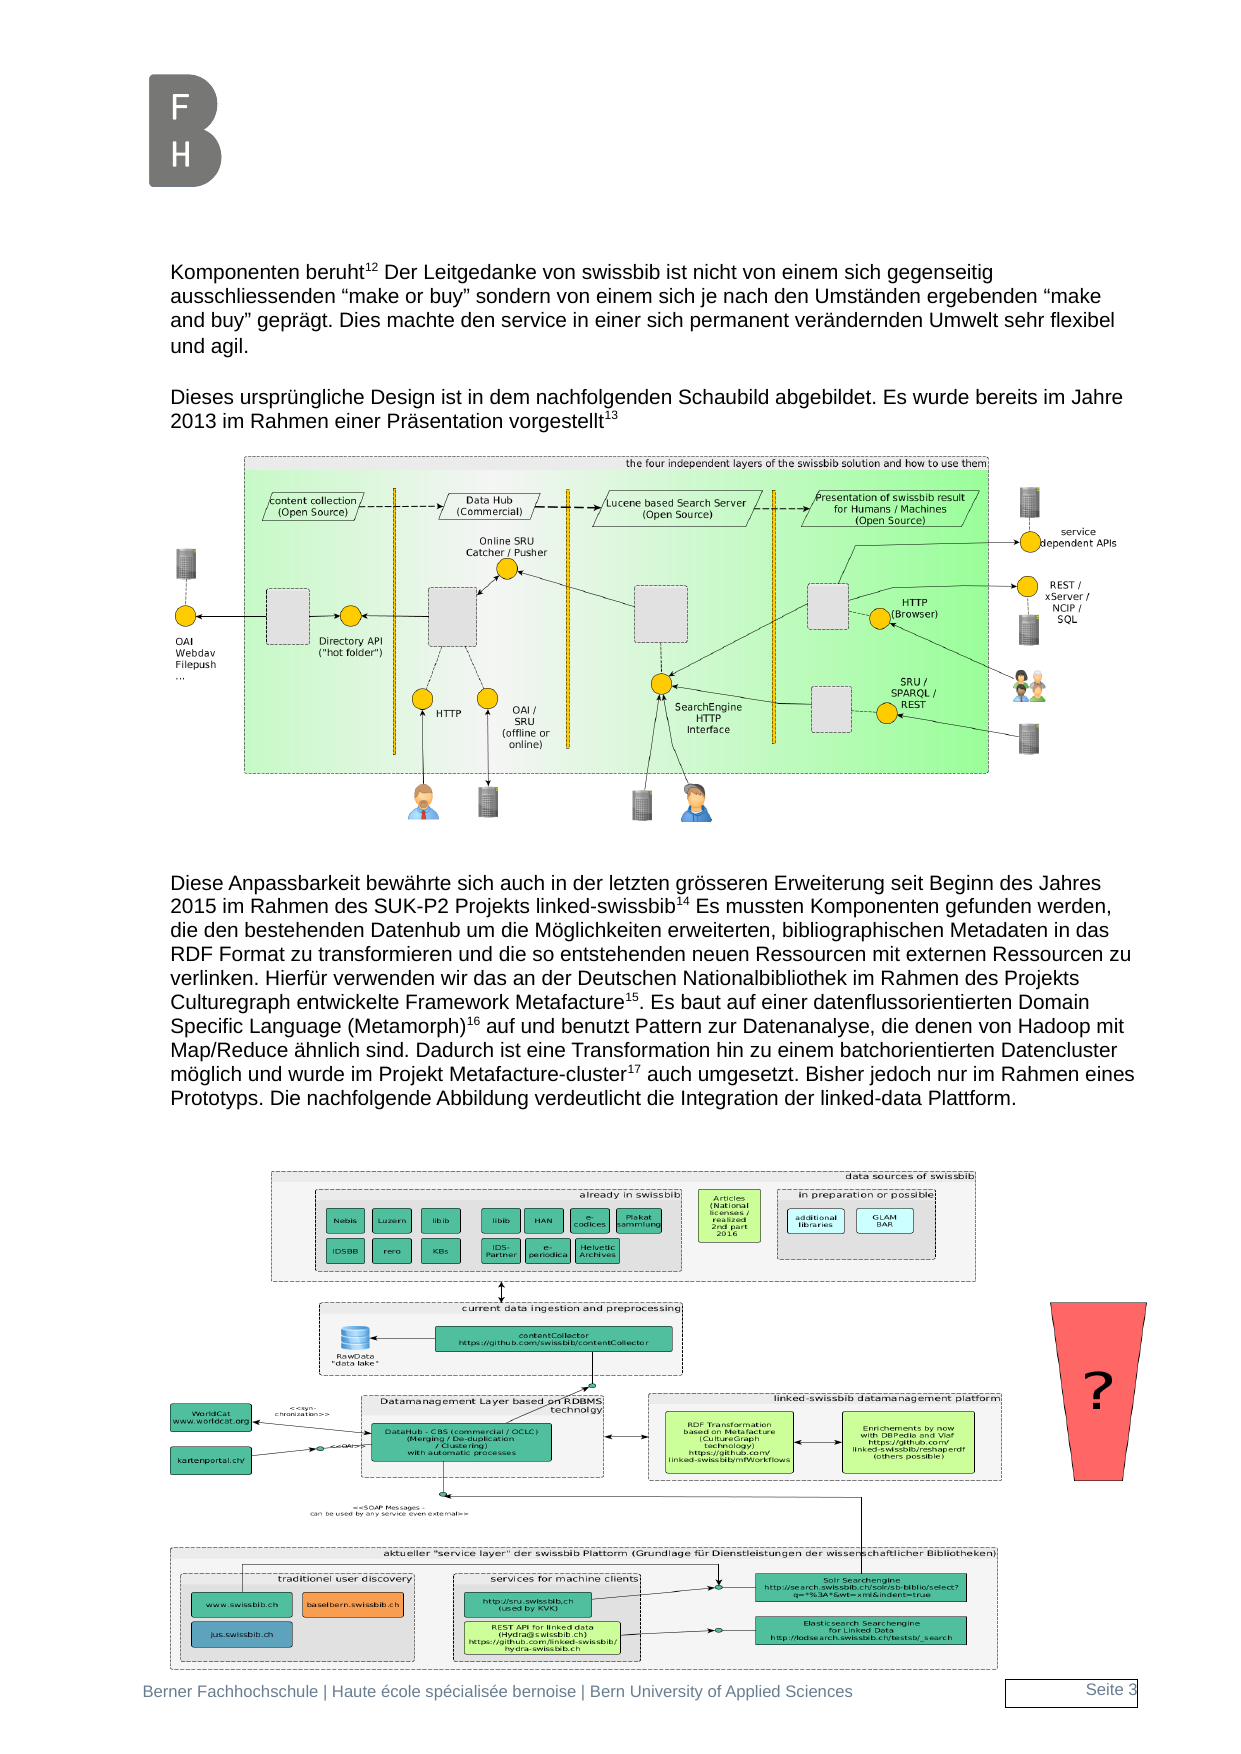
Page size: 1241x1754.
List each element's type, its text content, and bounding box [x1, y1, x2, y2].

picture [159, 1164, 1157, 1677]
picture [166, 449, 1125, 834]
text Diese Anpassbarkeit bewährte sich auch in der letzten grösseren Erweiterung seit Beginn des Jahres 2015 im Rahmen des SUK-P2 Projekts linked-swissbib Es mussten Komponenten gefunden werden, die den bestehenden Datenhub um die Möglichkeiten erweiterten, bibliographischen Metadaten in das RDF Format zu transformieren und die so entstehenden neuen Ressourcen mit externen Ressourcen zu verlinken. Hierfür verwenden wir das an der Deutschen Nationalbibliothek im Rahmen des Projekts Culturegraph entwickelte Framework Metafacture. Es baut auf einer datenflussorientierten Domain Specific Language (Metamorph) auf und benutzt Pattern zur Datenanalyse, die denen von Hadoop mit Map/Reduce ähnlich sind. Dadurch ist eine Transformation hin zu einem batchorientierten Datencluster möglich und wurde im Projekt Metafacture-cluster auch umgesetzt. Bisher jedoch nur im Rahmen eines Prototyps. Die nachfolgende Abbildung verdeutlicht die Integration der linked-data Plattform. [170, 870, 1136, 1110]
text Komponenten beruht Der Leitgedanke von swissbib ist nicht von einem sich gegenseitig ausschliessenden “make or buy” sondern von einem sich je nach den Umständen ergebenden “make and buy” geprägt. Dies machte den service in einer sich permanent verändernden Umwelt sehr flexibel und agil. Dieses ursprüngliche Design ist in dem nachfolgenden Schaubild abgebildet. Es wurde bereits im Jahre 2013 im Rahmen einer Präsentation vorgestellt [170, 260, 1136, 432]
